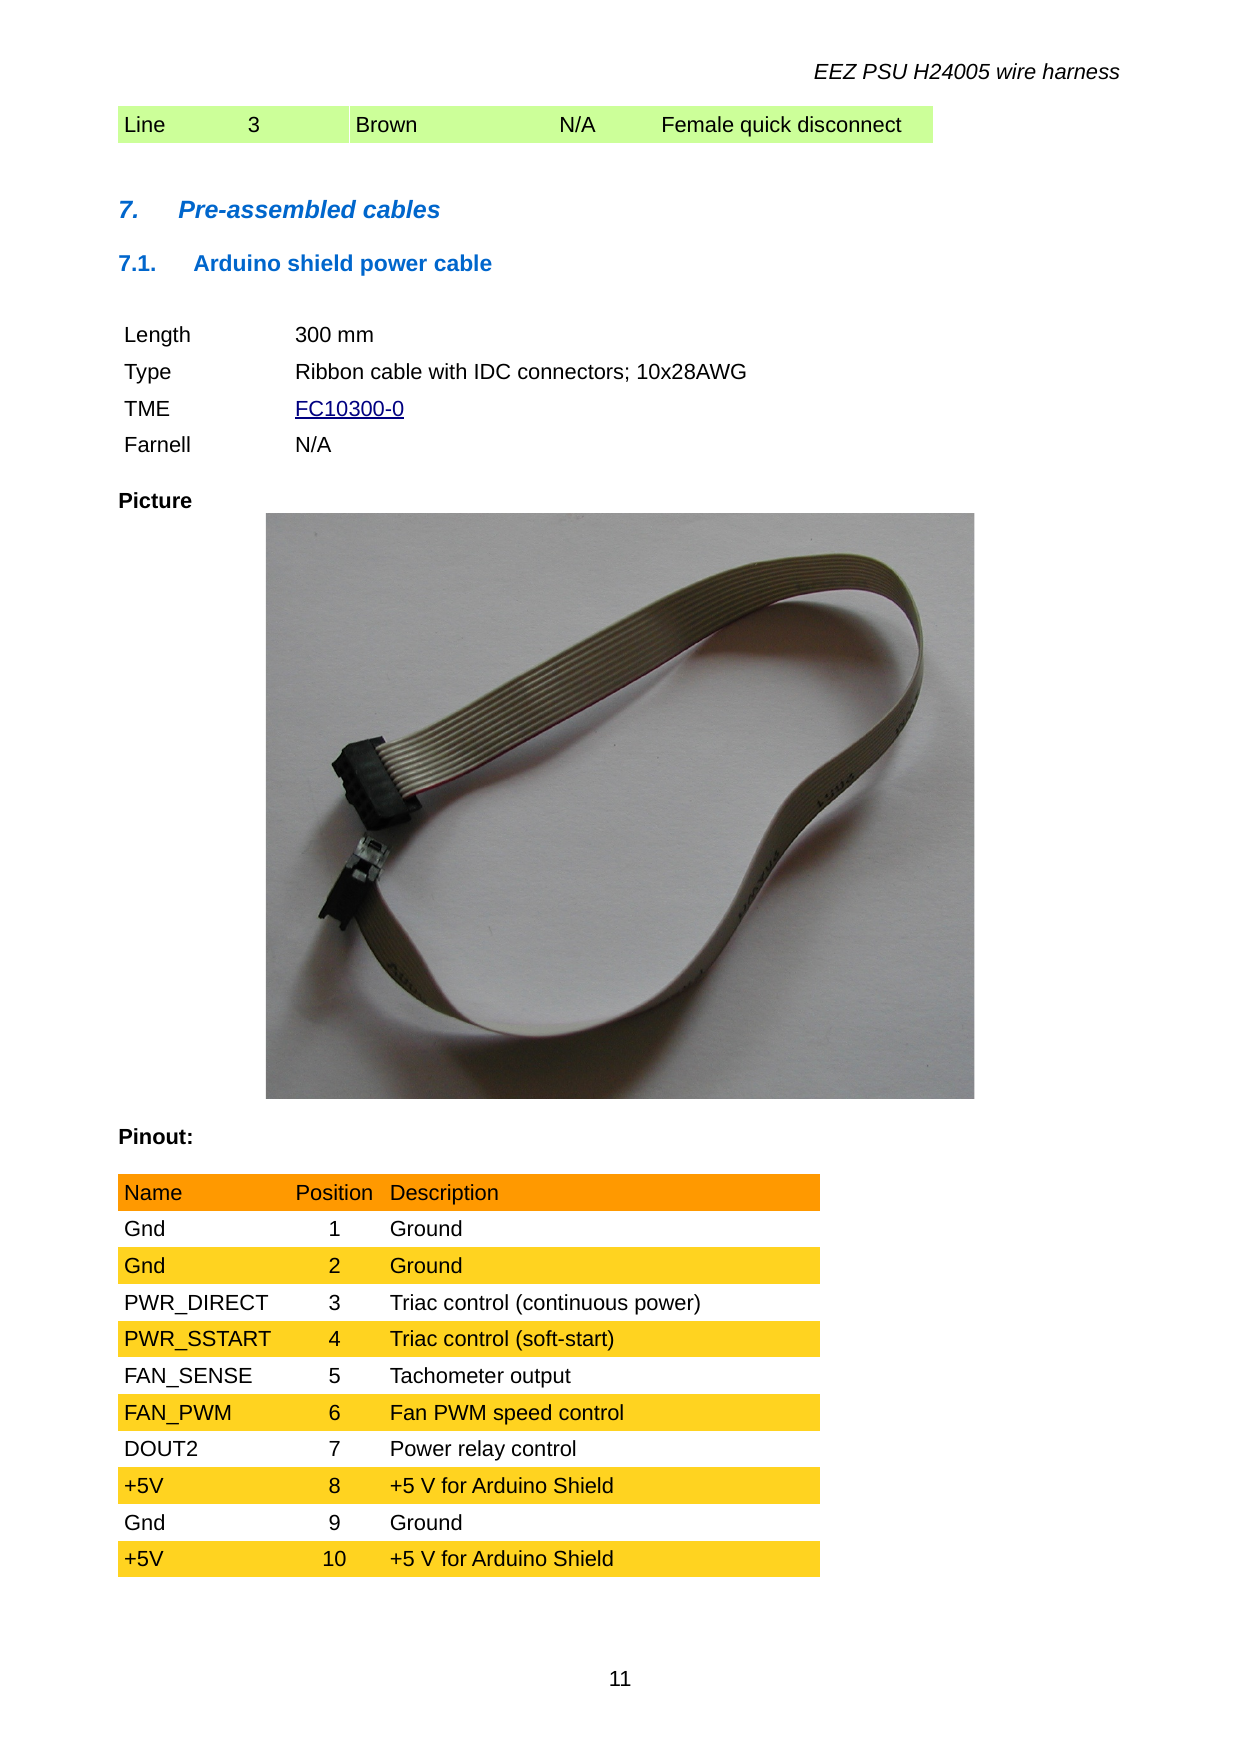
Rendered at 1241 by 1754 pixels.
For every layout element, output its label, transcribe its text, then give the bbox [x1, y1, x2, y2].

table_cell 7 [285, 1431, 384, 1467]
table_cell 9 [285, 1504, 384, 1541]
subtitle Arduino shield power cable [118, 250, 1122, 276]
table_cell Farnell [118, 426, 289, 463]
text Picture [118, 488, 1122, 513]
table_cell 6 [285, 1394, 384, 1431]
table_cell Ribbon cable with IDC connectors; 10x28AWG [289, 353, 1123, 390]
table_header Description [384, 1174, 820, 1211]
table_cell Brown [350, 106, 553, 143]
table_cell FC10300-0 [289, 390, 1123, 426]
table_header Length [118, 316, 289, 353]
table_cell 5 [285, 1357, 384, 1394]
table_cell PWR_DIRECT [118, 1284, 285, 1321]
table_header [620, 316, 776, 353]
table_cell +5V [118, 1467, 285, 1504]
table_cell Type [118, 353, 289, 390]
picture [265, 513, 975, 1099]
table_cell +5V [118, 1541, 285, 1577]
table_cell TME [118, 390, 289, 426]
table_cell 1 [285, 1211, 384, 1247]
table_cell PWR_SSTART [118, 1321, 285, 1357]
table_cell 3 [285, 1284, 384, 1321]
table_cell Gnd [118, 1247, 285, 1284]
table_cell DOUT2 [118, 1431, 285, 1467]
table_cell FAN_PWM [118, 1394, 285, 1431]
table_cell Triac control (soft-start) [384, 1321, 820, 1357]
table_cell 10 [285, 1541, 384, 1577]
table_cell Fan PWM speed control [384, 1394, 820, 1431]
table_cell +5 V for Arduino Shield [384, 1541, 820, 1577]
table_cell +5 V for Arduino Shield [384, 1467, 820, 1504]
table_cell N/A [553, 106, 655, 143]
table_cell Gnd [118, 1504, 285, 1541]
table_cell 3 [242, 106, 349, 143]
table_header [776, 316, 1123, 353]
table_header Name [118, 1174, 285, 1211]
table_cell Tachometer output [384, 1357, 820, 1394]
table_cell Ground [384, 1504, 820, 1541]
subtitle Pre-assembled cables [118, 195, 1122, 223]
table_cell Ground [384, 1247, 820, 1284]
table_cell Line [118, 106, 242, 143]
table_cell 2 [285, 1247, 384, 1284]
table_cell FAN_SENSE [118, 1357, 285, 1394]
table_header Position [285, 1174, 384, 1211]
table_cell Power relay control [384, 1431, 820, 1467]
table_cell Female quick disconnect [655, 106, 933, 143]
table_cell 8 [285, 1467, 384, 1504]
table_cell Ground [384, 1211, 820, 1247]
table_cell 4 [285, 1321, 384, 1357]
text Pinout: [118, 1123, 1122, 1149]
table_header 300 mm [289, 316, 620, 353]
table_cell N/A [289, 426, 1123, 463]
table_cell Gnd [118, 1211, 285, 1247]
table_cell Triac control (continuous power) [384, 1284, 820, 1321]
